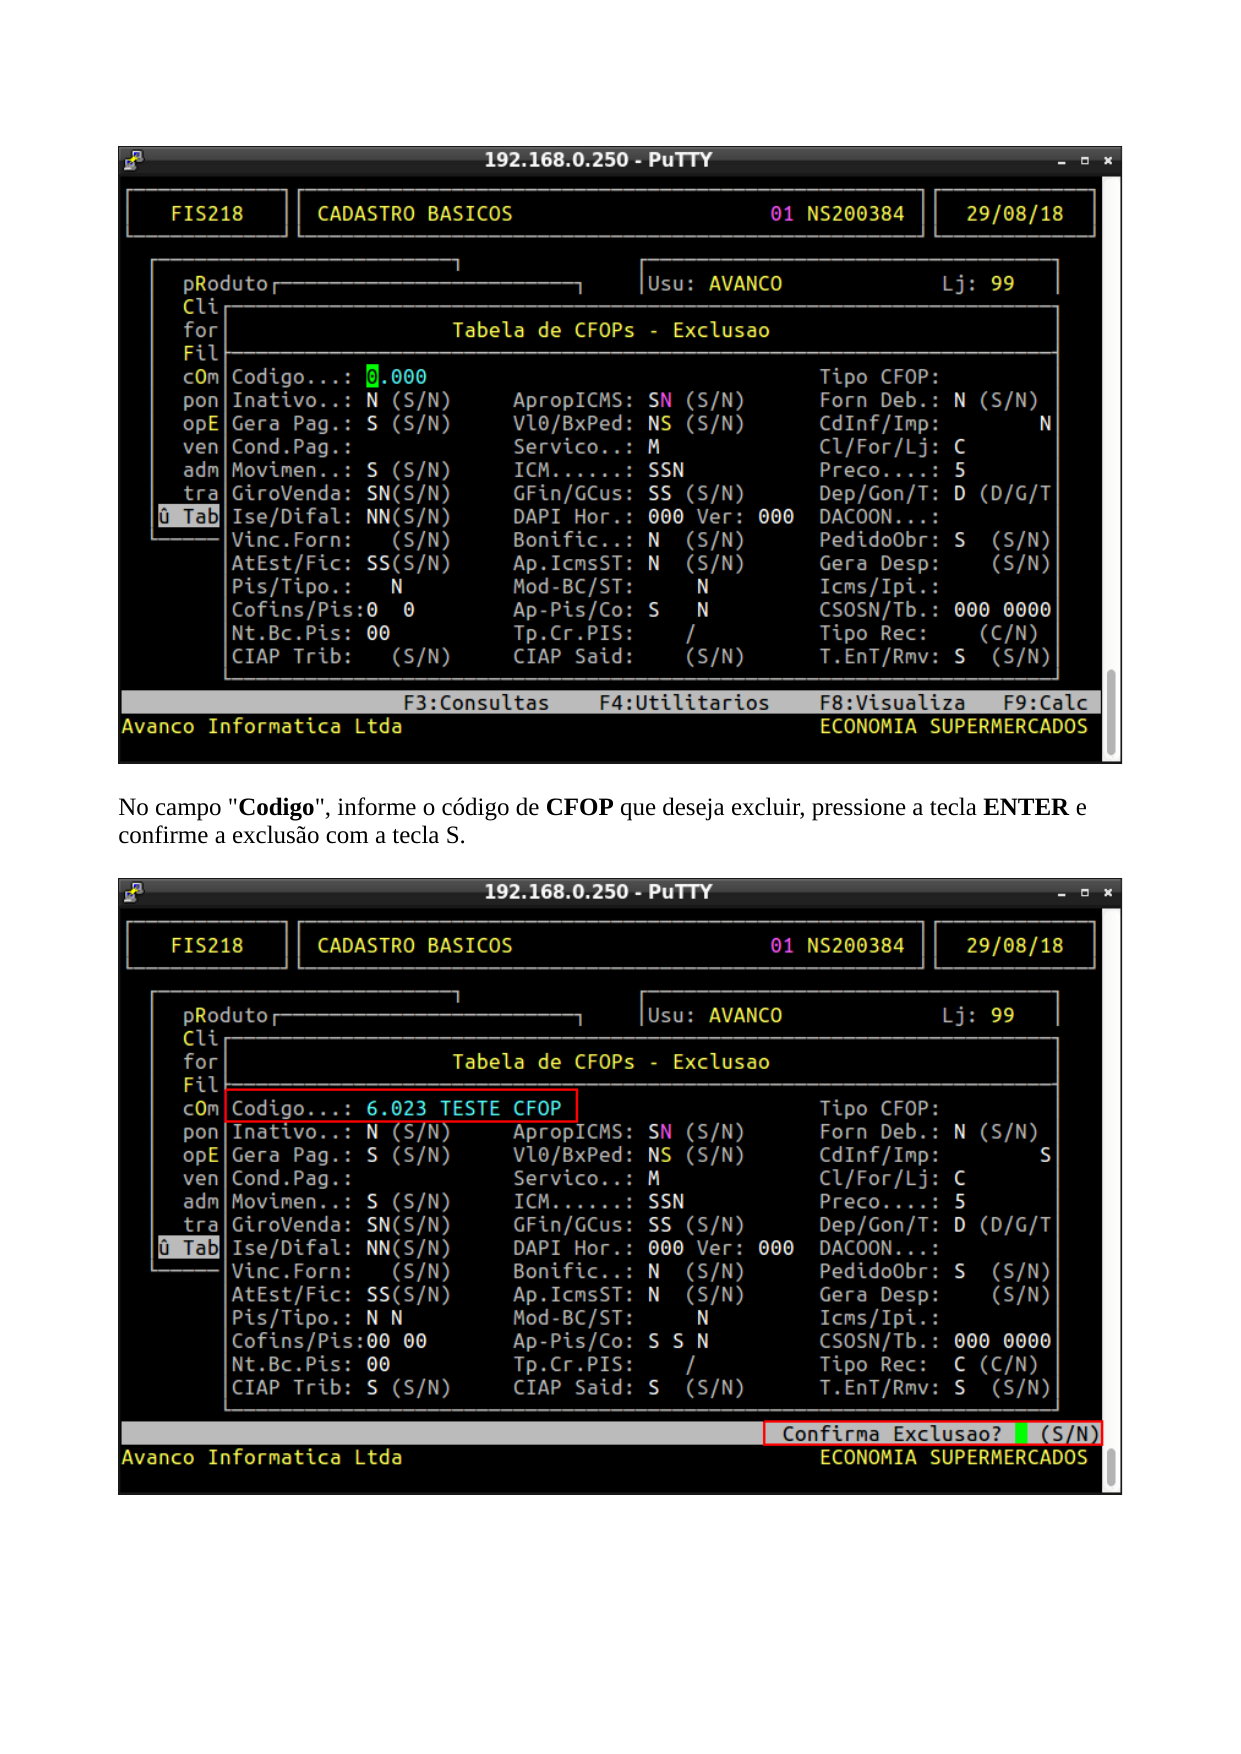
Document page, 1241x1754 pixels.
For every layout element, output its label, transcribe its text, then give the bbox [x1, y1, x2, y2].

picture [118, 878, 1123, 1495]
picture [118, 146, 1123, 764]
text No campo "Codigo", informe o código de CFOP que deseja excluir, pressione a tecla ENTER e confirme a exclusão com a tecla S. [118, 792, 1122, 849]
